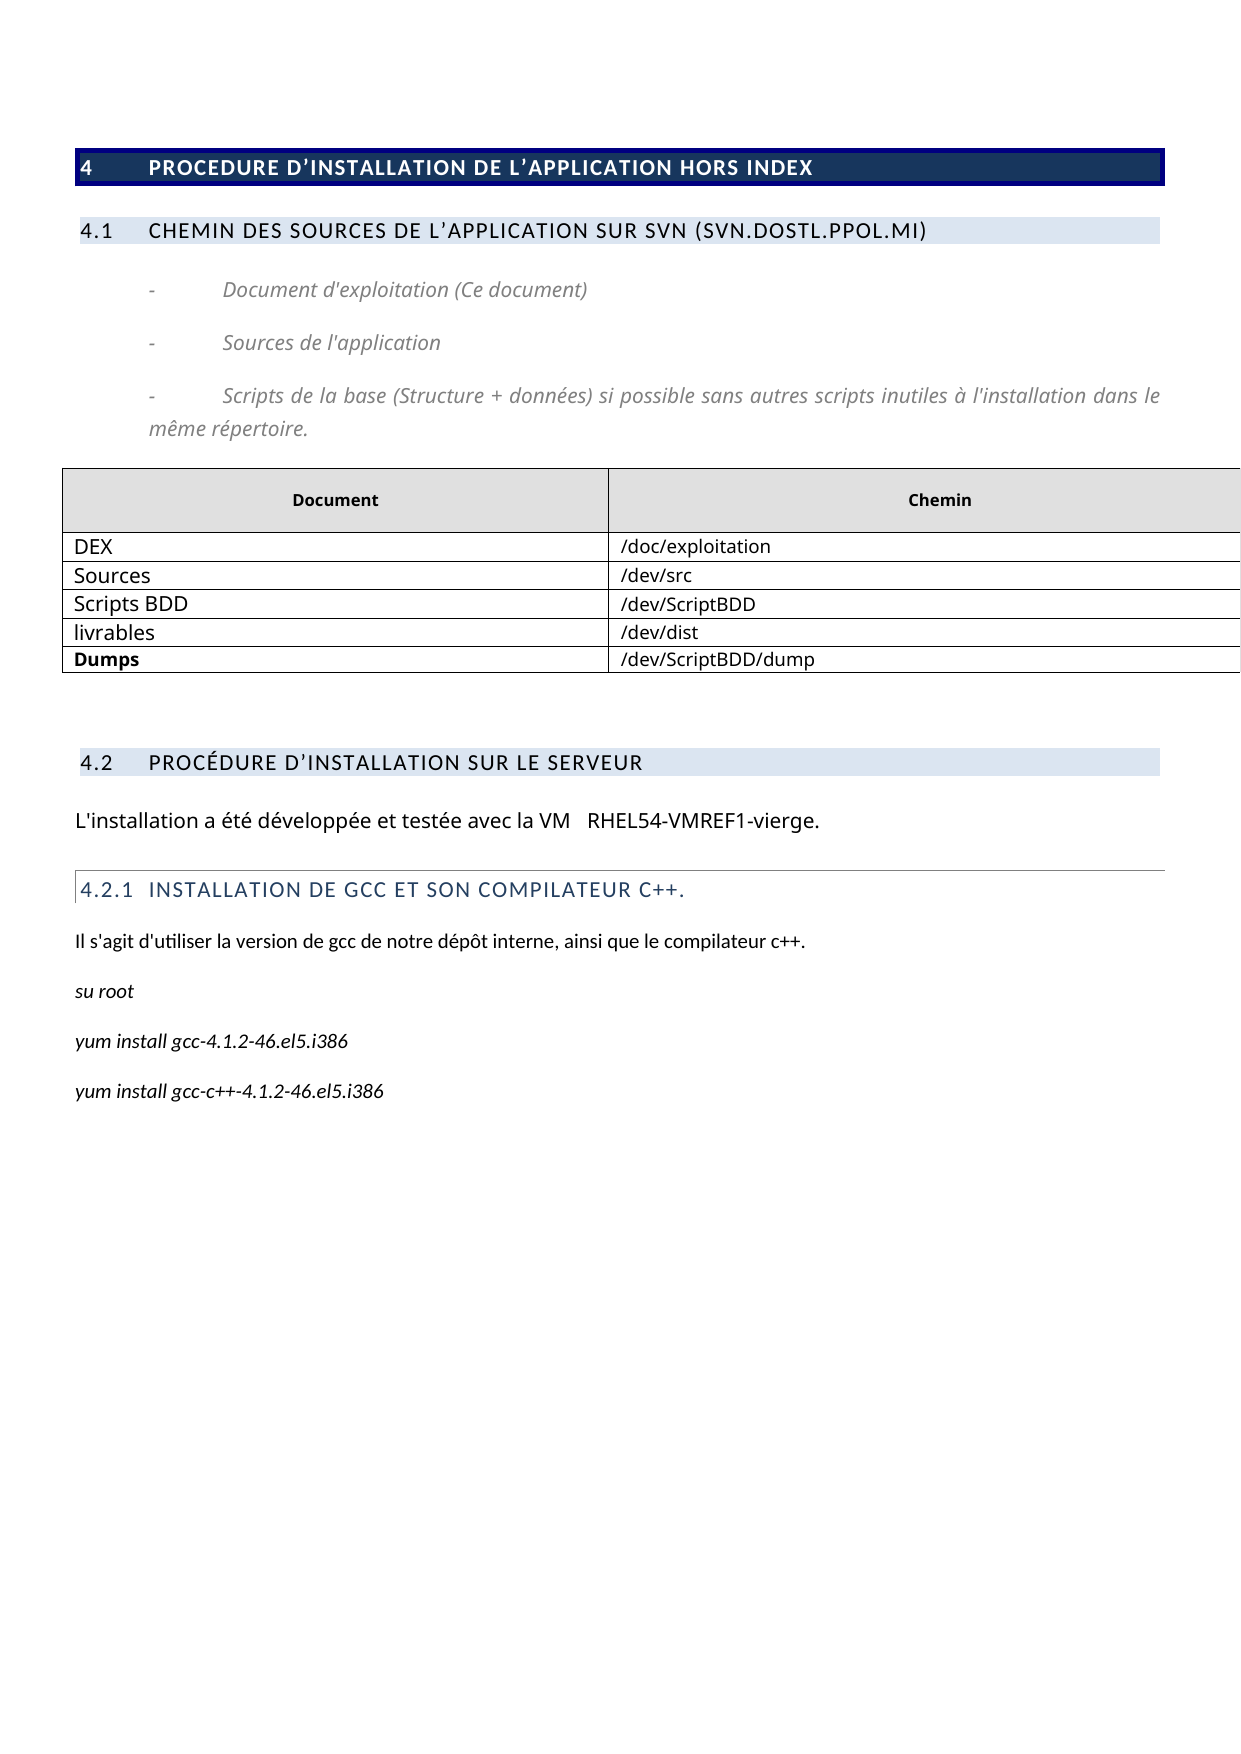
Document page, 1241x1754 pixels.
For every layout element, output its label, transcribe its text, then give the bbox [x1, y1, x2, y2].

subtitle PROCEDURE D’Installation de l’application hors INDEX [80, 153, 1160, 181]
table_cell Scripts BDD [63, 590, 608, 618]
table_cell /doc/exploitation [609, 533, 1240, 561]
table_header Document [63, 469, 608, 532]
text - Scripts de la base (Structure + données) si possible sans autres scripts inutiles à l'installation dans le même répertoire. [149, 382, 1165, 443]
subtitle installation de gcc et son compilateur c++. [76, 871, 1165, 903]
table_cell /dev/dist [609, 619, 1240, 646]
table_cell /dev/ScriptBDD [609, 590, 1240, 618]
subtitle Procédure d’installation sur le serveur [80, 748, 1160, 776]
text yum install gcc-c++-4.1.2-46.el5.i386 [75, 1078, 1165, 1104]
text yum install gcc-4.1.2-46.el5.i386 [75, 1028, 1165, 1054]
table_cell /dev/ScriptBDD/dump [609, 647, 1240, 672]
text Il s'agit d'utiliser la version de gcc de notre dépôt interne, ainsi que le compilateur c++. [75, 928, 1165, 954]
table_header Chemin [609, 469, 1240, 532]
text - Document d'exploitation (Ce document) [149, 275, 1165, 303]
table_cell /dev/src [609, 562, 1240, 589]
table_cell Sources [63, 562, 608, 589]
table_cell DEX [63, 533, 608, 561]
text L'installation a été développée et testée avec la VM RHEL54-VMREF1-vierge. [75, 806, 1165, 835]
table_cell Dumps [63, 647, 608, 672]
table_cell livrables [63, 619, 608, 646]
text su root [75, 978, 1165, 1004]
text - Sources de l'application [149, 328, 1165, 357]
subtitle Chemin des sources de l’application sur SVN (SVN.DOSTL.PPOL.MI) [80, 217, 1160, 244]
